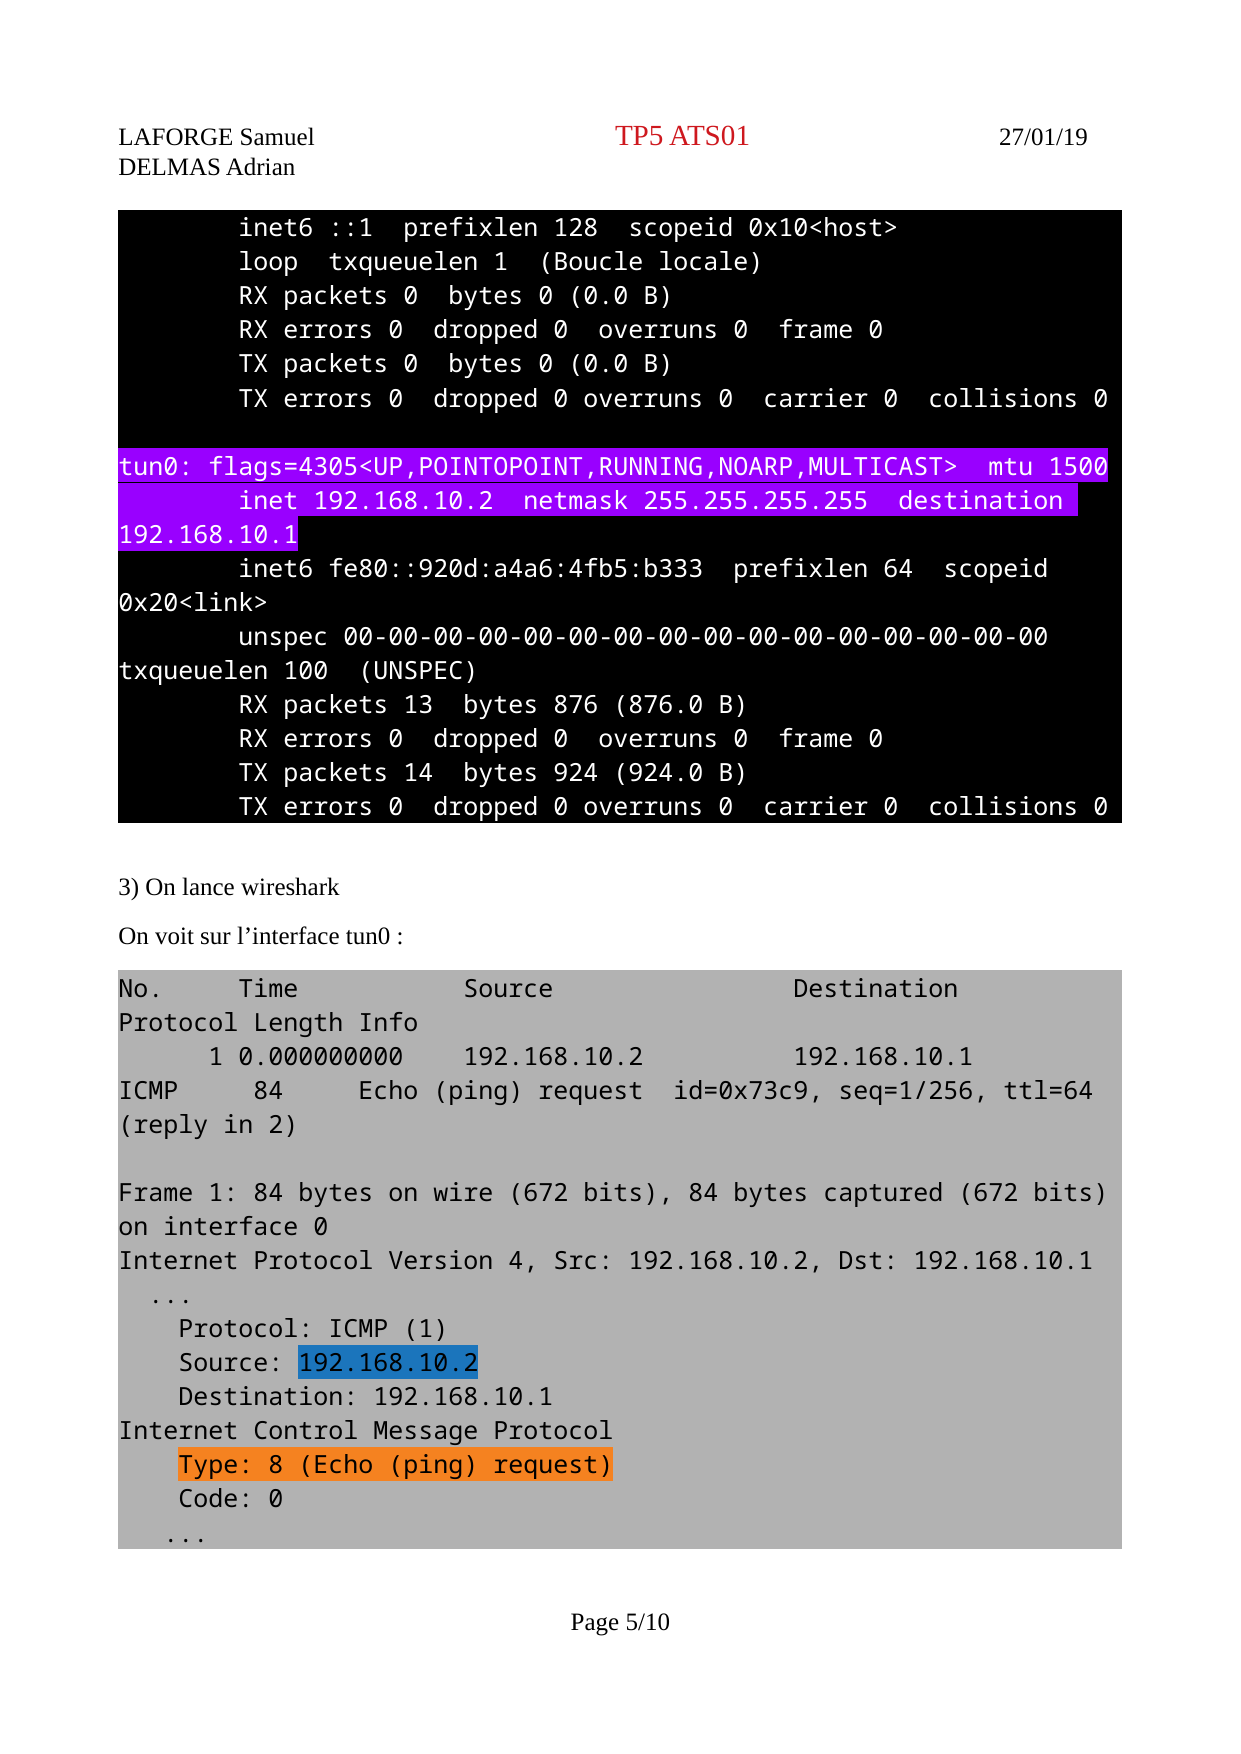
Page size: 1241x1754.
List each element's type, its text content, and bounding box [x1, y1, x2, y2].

text inet6 fe80::920d:a4a6:4fb5:b333 prefixlen 64 scopeid 0x20<link> [118, 551, 1122, 619]
text ... [118, 1515, 1122, 1549]
text RX errors 0 dropped 0 overruns 0 frame 0 [118, 721, 1122, 755]
text RX packets 0 bytes 0 (0.0 B) [118, 278, 1122, 312]
text 3) On lance wireshark [118, 872, 1122, 901]
text ... [118, 1277, 1122, 1311]
text RX errors 0 dropped 0 overruns 0 frame 0 [118, 312, 1122, 346]
text Source: 192.168.10.2 [118, 1345, 1122, 1379]
text Protocol: ICMP (1) [118, 1311, 1122, 1345]
text No. Time Source Destination Protocol Length Info [118, 970, 1122, 1038]
text unspec 00-00-00-00-00-00-00-00-00-00-00-00-00-00-00-00 txqueuelen 100 (UNSPEC) [118, 619, 1122, 687]
text Frame 1: 84 bytes on wire (672 bits), 84 bytes captured (672 bits) on interface 0 [118, 1174, 1122, 1243]
text TX errors 0 dropped 0 overruns 0 carrier 0 collisions 0 [118, 789, 1122, 823]
text Code: 0 [118, 1481, 1122, 1515]
text Destination: 192.168.10.1 [118, 1379, 1122, 1413]
text Type: 8 (Echo (ping) request) [118, 1447, 1122, 1481]
text TX errors 0 dropped 0 overruns 0 carrier 0 collisions 0 [118, 380, 1122, 414]
text Internet Protocol Version 4, Src: 192.168.10.2, Dst: 192.168.10.1 [118, 1243, 1122, 1277]
text RX packets 13 bytes 876 (876.0 B) [118, 687, 1122, 721]
text 1 0.000000000 192.168.10.2 192.168.10.1 ICMP 84 Echo (ping) request id=0x73c9, seq=1/256, ttl=64 (reply in 2) [118, 1038, 1122, 1141]
text TX packets 0 bytes 0 (0.0 B) [118, 346, 1122, 380]
text TX packets 14 bytes 924 (924.0 B) [118, 755, 1122, 789]
text tun0: flags=4305<UP,POINTOPOINT,RUNNING,NOARP,MULTICAST> mtu 1500 [118, 448, 1122, 482]
text Internet Control Message Protocol [118, 1413, 1122, 1447]
text loop txqueuelen 1 (Boucle locale) [118, 244, 1122, 278]
text inet 192.168.10.2 netmask 255.255.255.255 destination 192.168.10.1 [118, 482, 1122, 551]
text inet6 ::1 prefixlen 128 scopeid 0x10<host> [118, 210, 1122, 244]
text On voit sur l’interface tun0 : [118, 921, 1122, 950]
